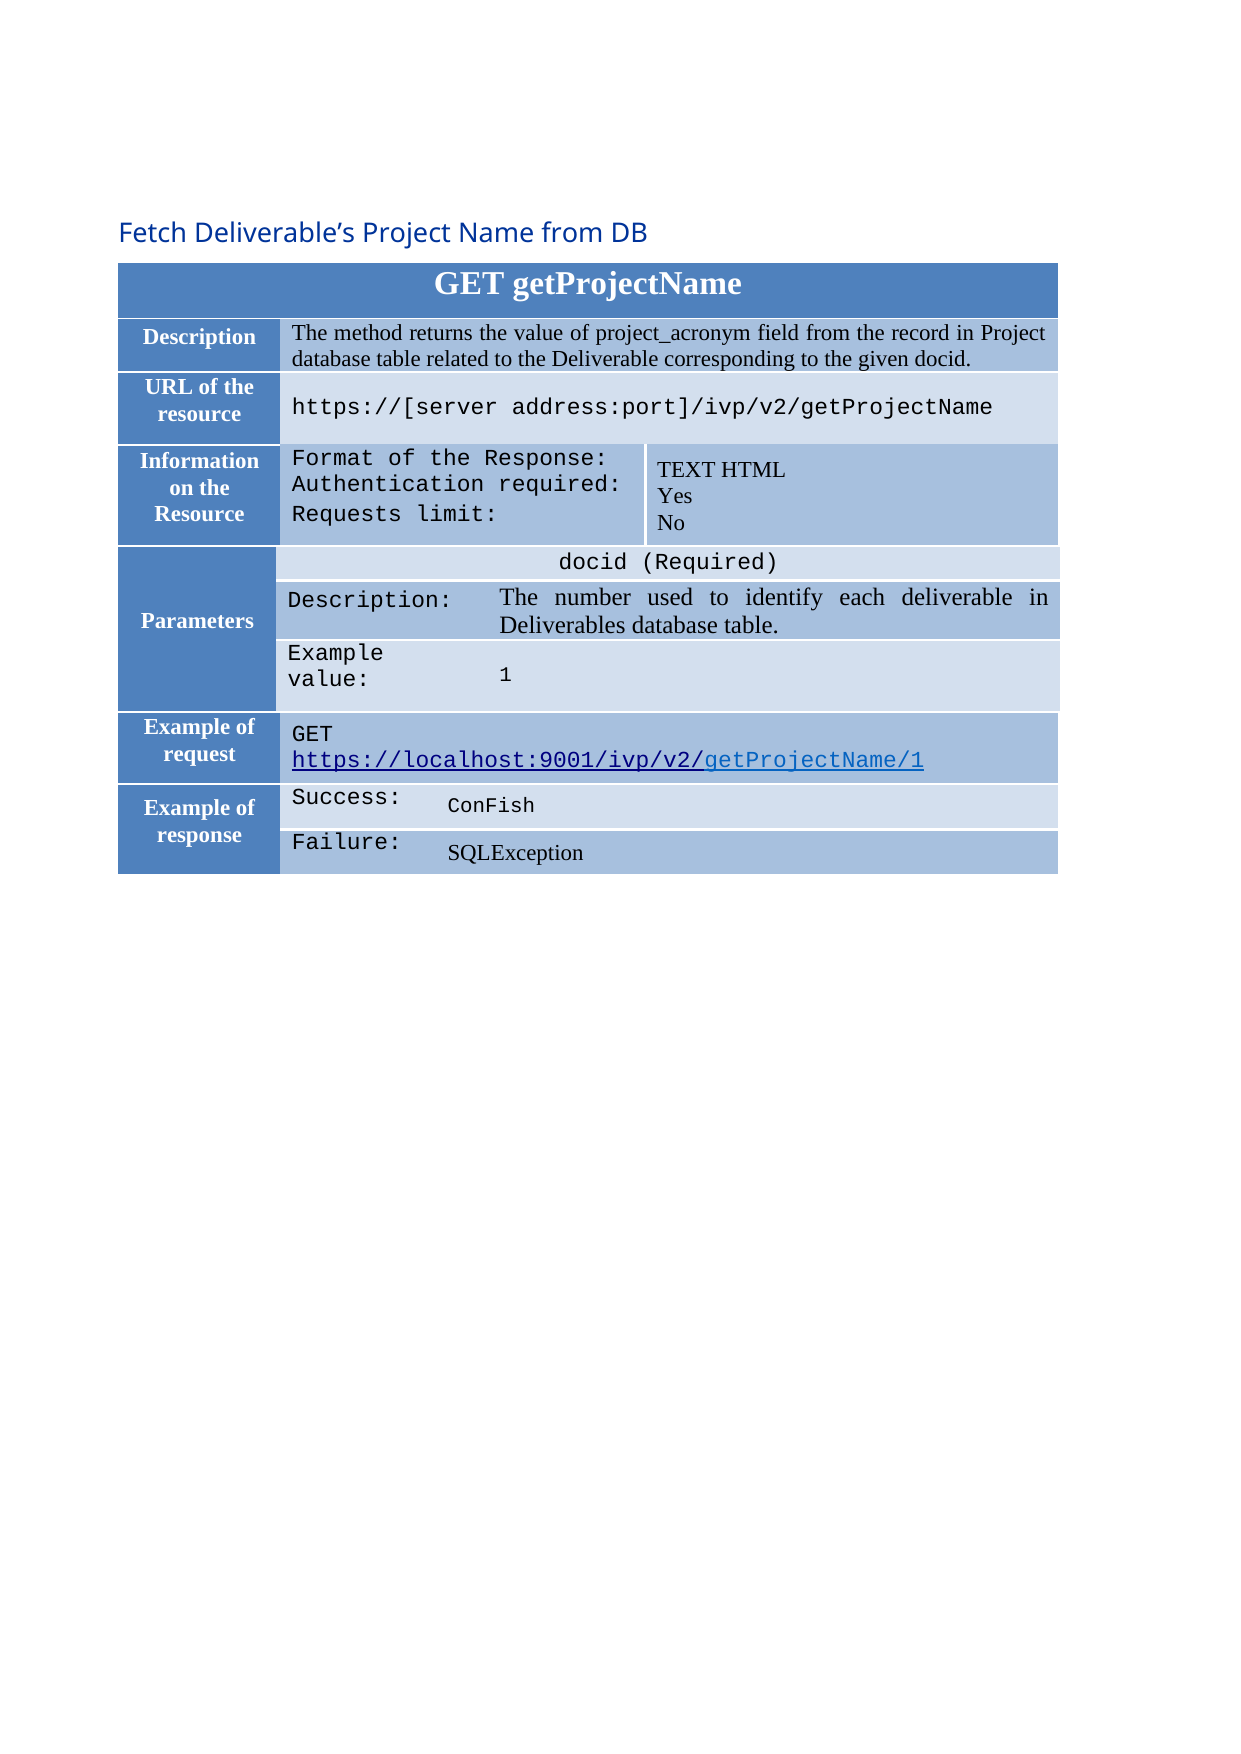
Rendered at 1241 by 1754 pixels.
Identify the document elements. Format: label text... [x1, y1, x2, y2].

table_header GET getProjectName [118, 263, 1058, 318]
table_cell 1 [488, 641, 1060, 711]
table_cell docid (Required) [276, 547, 1060, 579]
table_cell Format of the Response: Authentication required: Requests limit: [280, 444, 644, 545]
table_cell Example of request [118, 713, 280, 783]
table_cell Parameters [118, 547, 276, 711]
table_cell Example of response [118, 785, 280, 874]
table_cell Success: [280, 785, 436, 828]
table_cell The number used to identify each deliverable in Deliverables database table. [488, 582, 1060, 639]
table_cell Description: [276, 582, 488, 639]
table_cell Description [118, 319, 280, 371]
table_cell Information on the Resource [118, 446, 280, 545]
table_cell SQLException [436, 831, 1058, 874]
table_cell Example value: [276, 641, 488, 711]
table_cell ConFish [436, 785, 1058, 828]
subtitle Fetch Deliverable’s Project Name from DB [118, 214, 1122, 251]
table_cell https://[server address:port]/ivp/v2/getProjectName [280, 373, 1058, 444]
table_cell URL of the resource [118, 373, 280, 444]
table_cell TEXT HTML Yes No [647, 444, 1058, 545]
table_cell The method returns the value of project_acronym field from the record in Project database table related to the Deliverable corresponding to the given docid. [280, 319, 1058, 371]
table_cell GET https://localhost:9001/ivp/v2/getProjectName/1 [280, 713, 1058, 783]
table_cell Failure: [280, 831, 436, 874]
